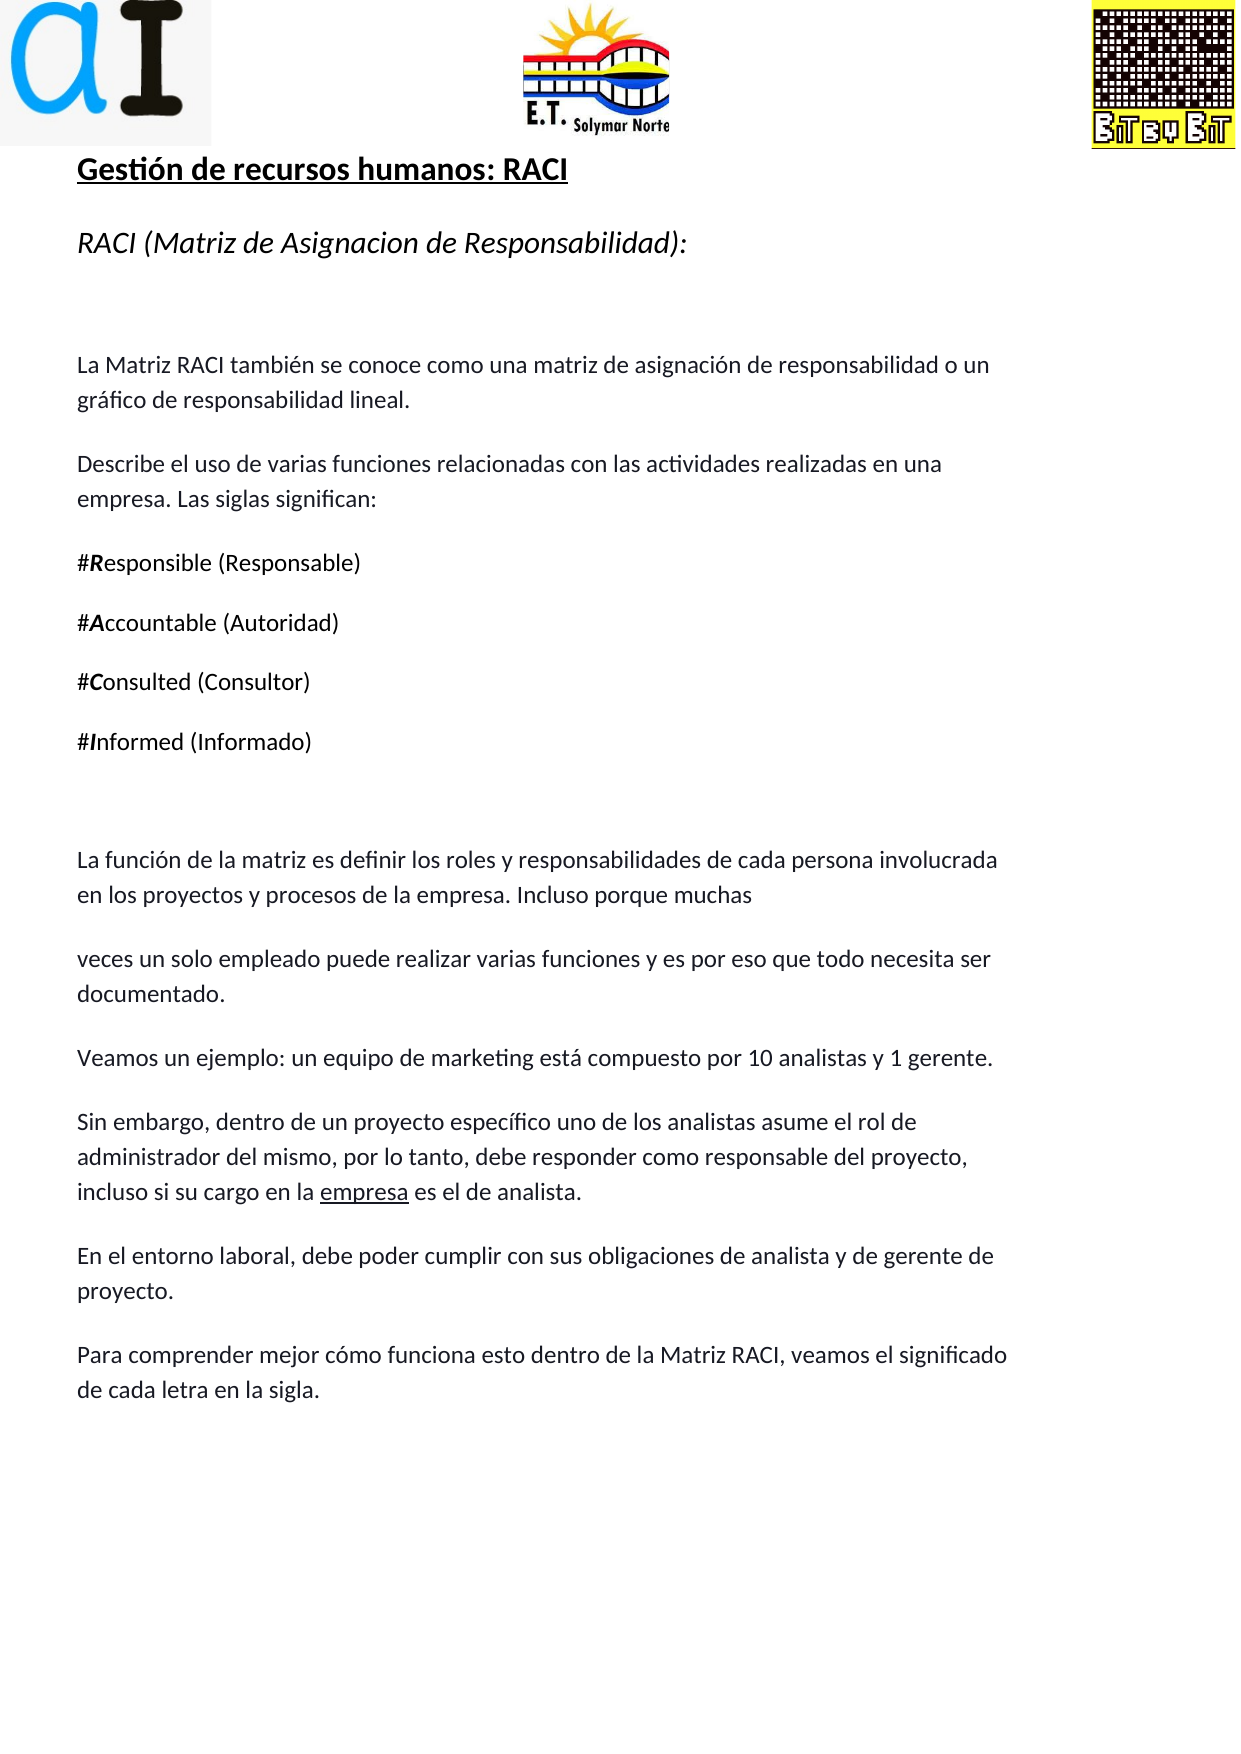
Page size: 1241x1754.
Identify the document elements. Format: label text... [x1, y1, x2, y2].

picture [1091, 0, 1236, 149]
picture [523, 0, 670, 146]
text Describe el uso de varias funciones relacionadas con las actividades realizadas en una empresa. Las siglas significan: [77, 448, 1019, 513]
text La función de la matriz es definir los roles y responsabilidades de cada persona involucrada en los proyectos y procesos de la empresa. Incluso porque muchas [77, 844, 1019, 909]
text #Informed (Informado) [77, 726, 1019, 757]
text #Consulted (Consultor) [77, 666, 1019, 697]
text Gestión de recursos humanos: RACI [77, 148, 1019, 188]
text #Accountable (Autoridad) [77, 607, 1019, 637]
text Veamos un ejemplo: un equipo de marketing está compuesto por 10 analistas y 1 gerente. [77, 1042, 1019, 1073]
text Sin embargo, dentro de un proyecto específico uno de los analistas asume el rol de administrador del mismo, por lo tanto, debe responder como responsable del proyecto, incluso si su cargo en la empresa es el de analista. [77, 1106, 1019, 1207]
text RACI (Matriz de Asignacion de Responsabilidad): [77, 223, 1019, 262]
text #Responsible (Responsable) [77, 547, 1019, 578]
text Para comprender mejor cómo funciona esto dentro de la Matriz RACI, veamos el significado de cada letra en la sigla. [77, 1339, 1019, 1405]
text La Matriz RACI también se conoce como una matriz de asignación de responsabilidad o un gráfico de responsabilidad lineal. [77, 349, 1019, 414]
picture [0, 0, 212, 146]
text En el entorno laboral, debe poder cumplir con sus obligaciones de analista y de gerente de proyecto. [77, 1240, 1019, 1306]
text veces un solo empleado puede realizar varias funciones y es por eso que todo necesita ser documentado. [77, 943, 1019, 1008]
